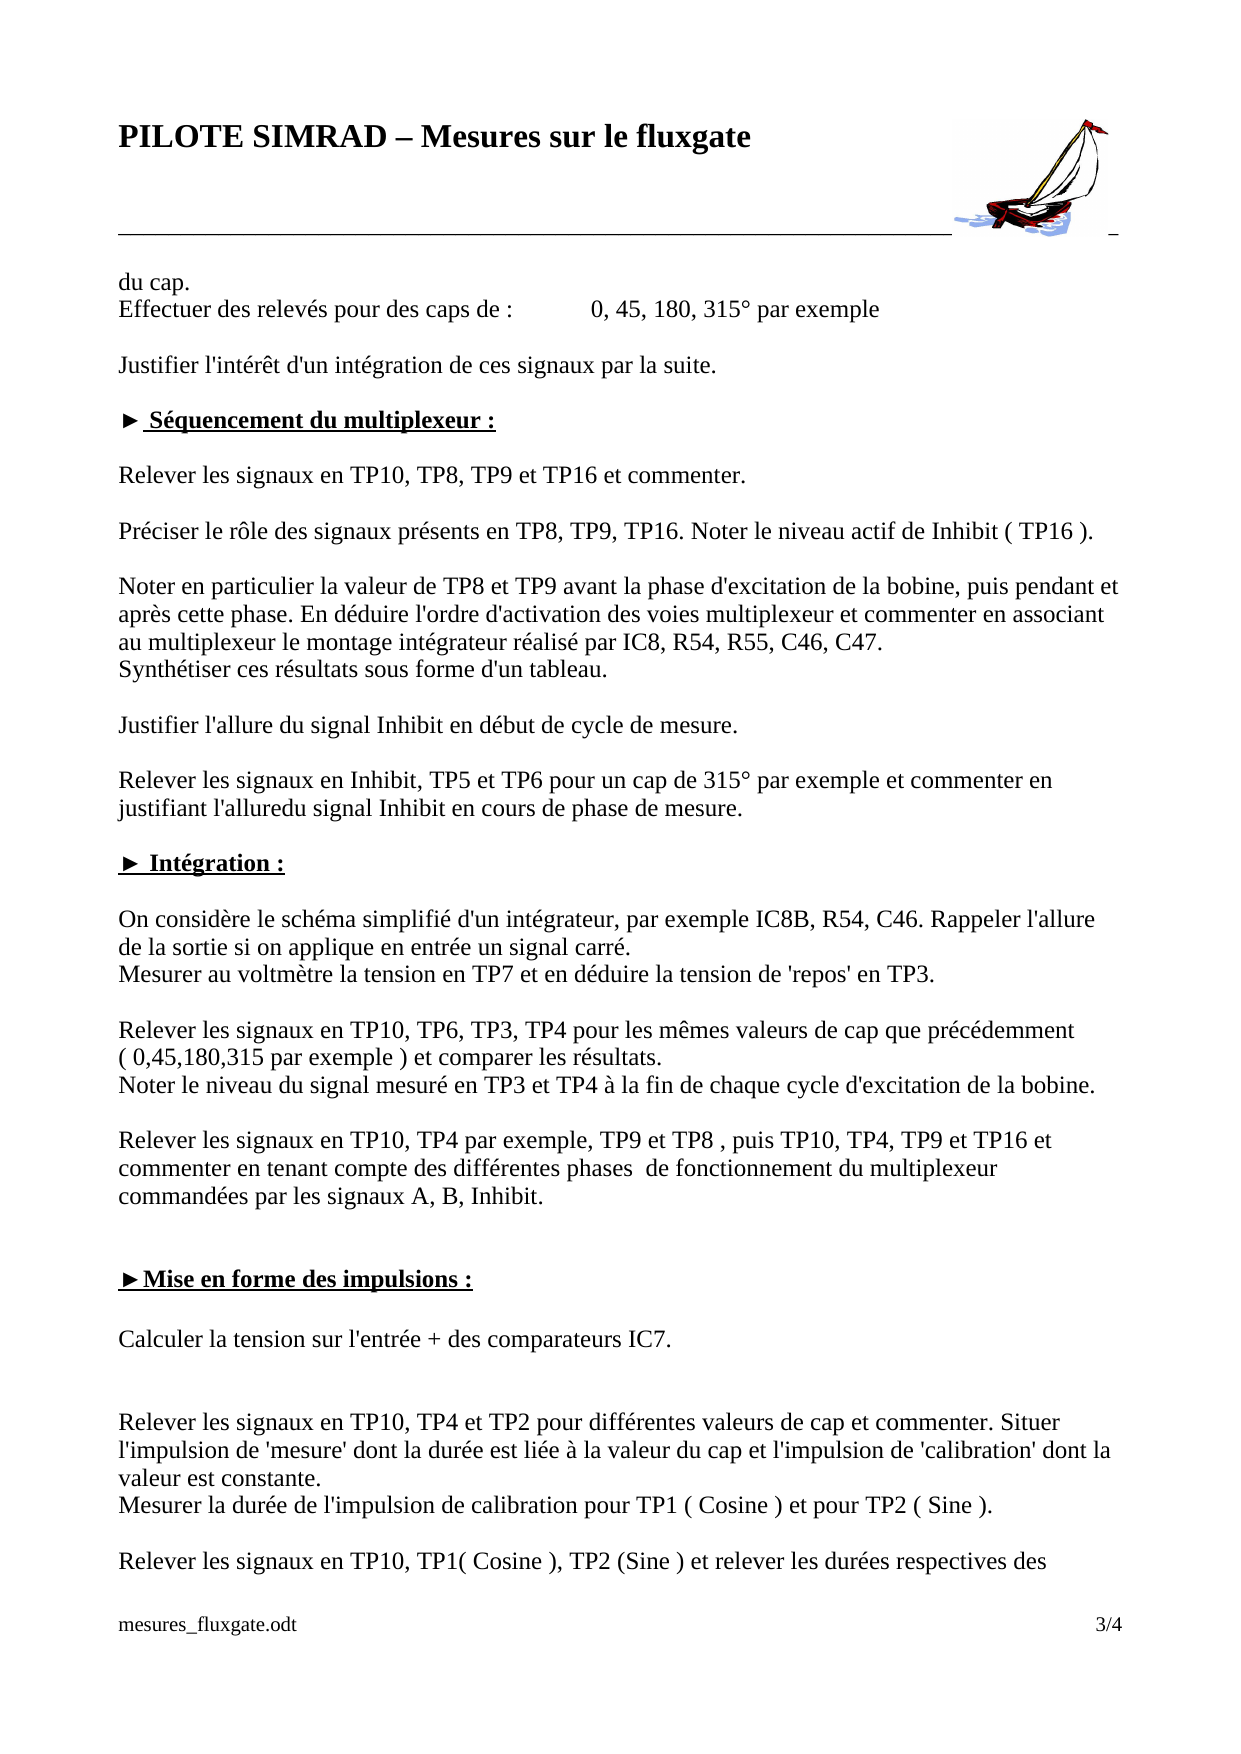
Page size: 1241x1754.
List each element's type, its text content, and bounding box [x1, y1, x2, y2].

text Relever les signaux en TP10, TP6, TP3, TP4 pour les mêmes valeurs de cap que précédemment ( 0,45,180,315 par exemple ) et comparer les résultats. [118, 1016, 1122, 1071]
text Noter en particulier la valeur de TP8 et TP9 avant la phase d'excitation de la bobine, puis pendant et après cette phase. En déduire l'ordre d'activation des voies multiplexeur et commenter en associant au multiplexeur le montage intégrateur réalisé par IC8, R54, R55, C46, C47. [118, 572, 1122, 656]
text ► Intégration : [118, 849, 1122, 877]
text Justifier l'allure du signal Inhibit en début de cycle de mesure. [118, 711, 1122, 739]
text On considère le schéma simplifié d'un intégrateur, par exemple IC8B, R54, C46. Rappeler l'allure de la sortie si on applique en entrée un signal carré. [118, 905, 1122, 960]
text Calculer la tension sur l'entrée + des comparateurs IC7. [118, 1325, 1122, 1353]
text Relever les signaux en Inhibit, TP5 et TP6 pour un cap de 315° par exemple et commenter en justifiant l'alluredu signal Inhibit en cours de phase de mesure. [118, 766, 1122, 822]
text Noter le niveau du signal mesuré en TP3 et TP4 à la fin de chaque cycle d'excitation de la bobine. [118, 1071, 1122, 1099]
text Relever les signaux en TP10, TP8, TP9 et TP16 et commenter. [118, 462, 1122, 489]
text ►Mise en forme des impulsions : [118, 1265, 1122, 1293]
text Relever les signaux en TP10, TP4 et TP2 pour différentes valeurs de cap et commenter. Situer l'impulsion de 'mesure' dont la durée est liée à la valeur du cap et l'impulsion de 'calibration' dont la valeur est constante. [118, 1408, 1122, 1491]
text Justifier l'intérêt d'un intégration de ces signaux par la suite. [118, 351, 1122, 378]
text du cap. [118, 268, 1122, 295]
text Mesurer la durée de l'impulsion de calibration pour TP1 ( Cosine ) et pour TP2 ( Sine ). [118, 1491, 1122, 1519]
text Relever les signaux en TP10, TP4 par exemple, TP9 et TP8 , puis TP10, TP4, TP9 et TP16 et commenter en tenant compte des différentes phases de fonctionnement du multiplexeur commandées par les signaux A, B, Inhibit. [118, 1127, 1122, 1210]
text ► Séquencement du multiplexeur : [118, 406, 1122, 434]
text Relever les signaux en TP10, TP1( Cosine ), TP2 (Sine ) et relever les durées respectives des [118, 1547, 1122, 1574]
text Préciser le rôle des signaux présents en TP8, TP9, TP16. Noter le niveau actif de Inhibit ( TP16 ). [118, 517, 1122, 545]
text Synthétiser ces résultats sous forme d'un tableau. [118, 656, 1122, 683]
text Mesurer au voltmètre la tension en TP7 et en déduire la tension de 'repos' en TP3. [118, 960, 1122, 988]
picture [952, 119, 1109, 237]
text Effectuer des relevés pour des caps de : 0, 45, 180, 315° par exemple [118, 295, 1122, 323]
